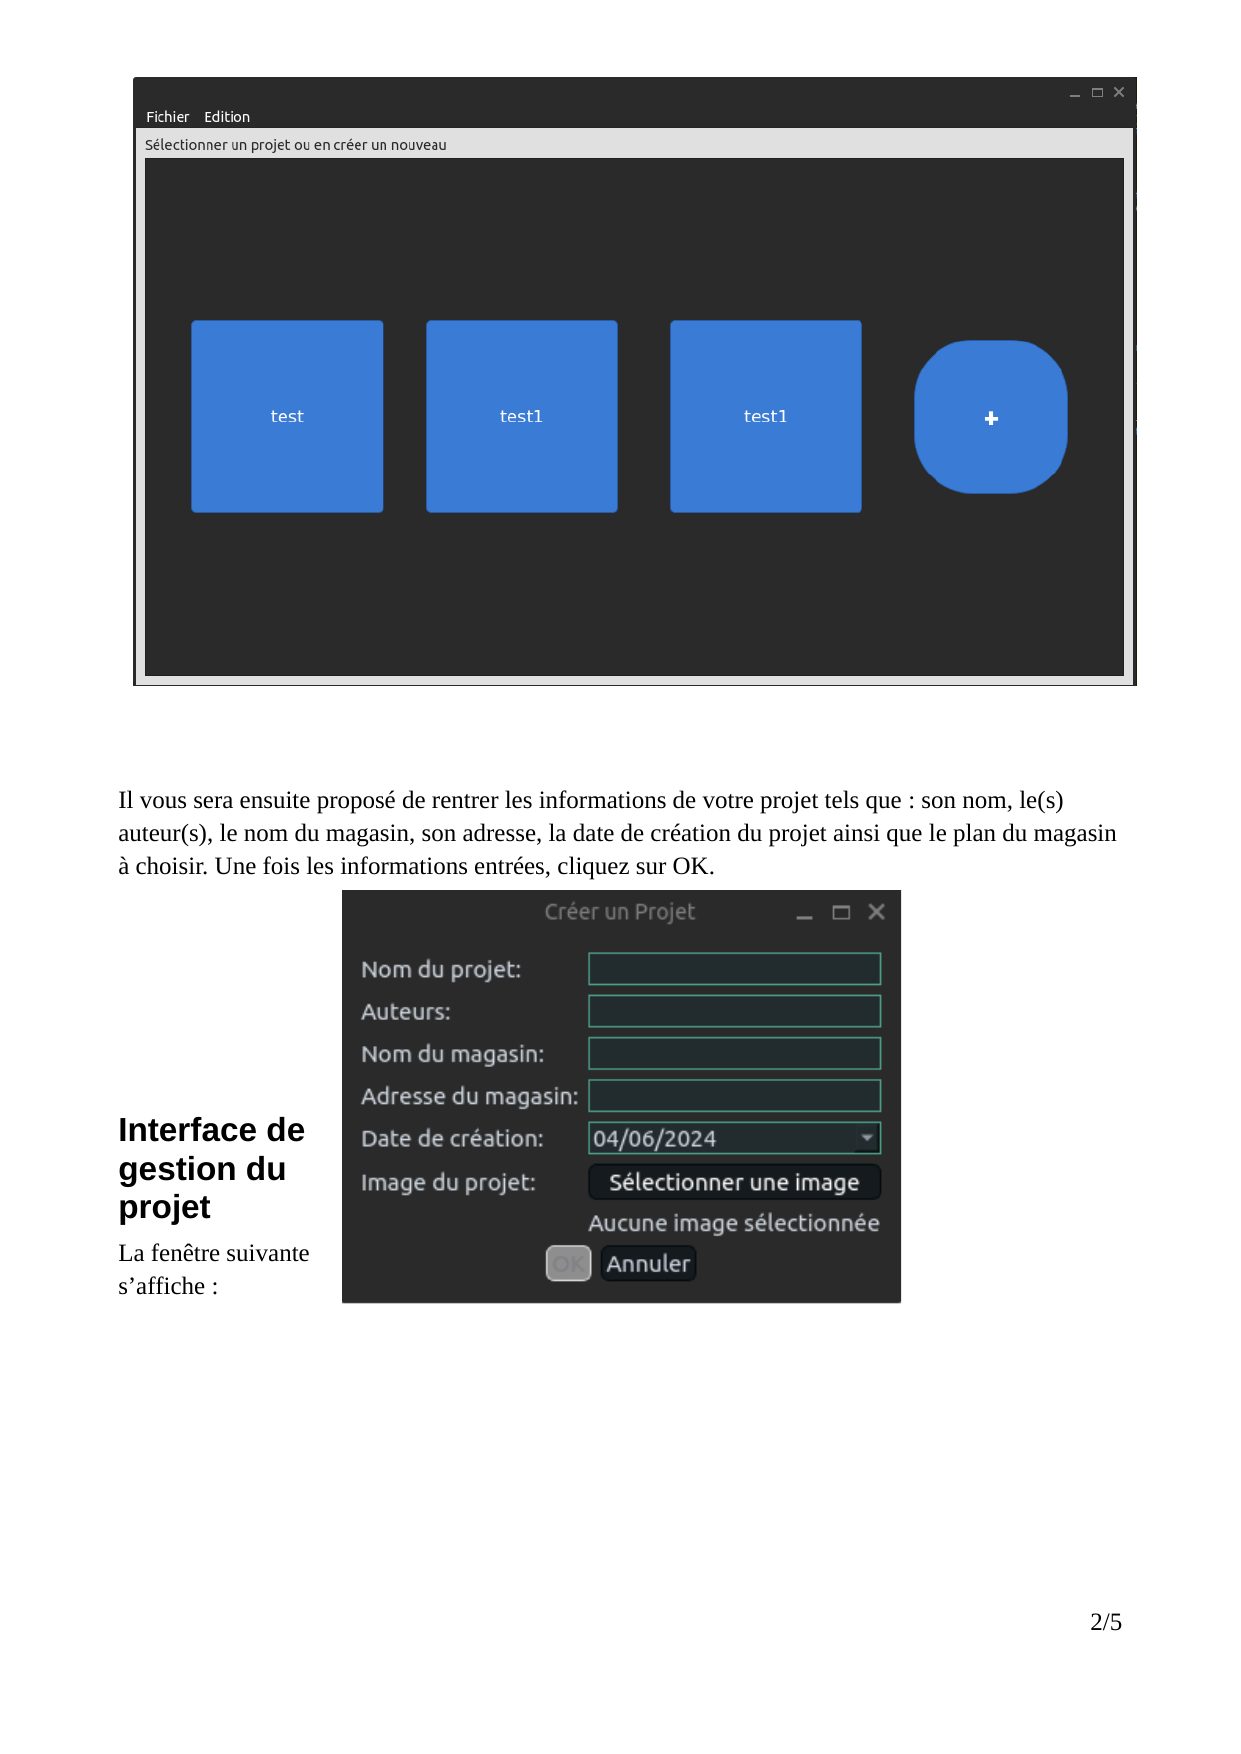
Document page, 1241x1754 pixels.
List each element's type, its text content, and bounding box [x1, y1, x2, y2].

picture [133, 77, 1137, 686]
text La fenêtre suivante s’affiche : [118, 1238, 342, 1300]
subtitle Interface de gestion du projet [118, 1110, 342, 1226]
picture [342, 890, 902, 1305]
subtitle [902, 1110, 1122, 1226]
text Il vous sera ensuite proposé de rentrer les informations de votre projet tels que : son nom, le(s) auteur(s), le nom du magasin, son adresse, la date de création du projet ainsi que le plan du magasin à choisir. Une fois les informations entrées, cliquez sur OK. [118, 785, 1122, 879]
text [902, 1238, 1122, 1300]
